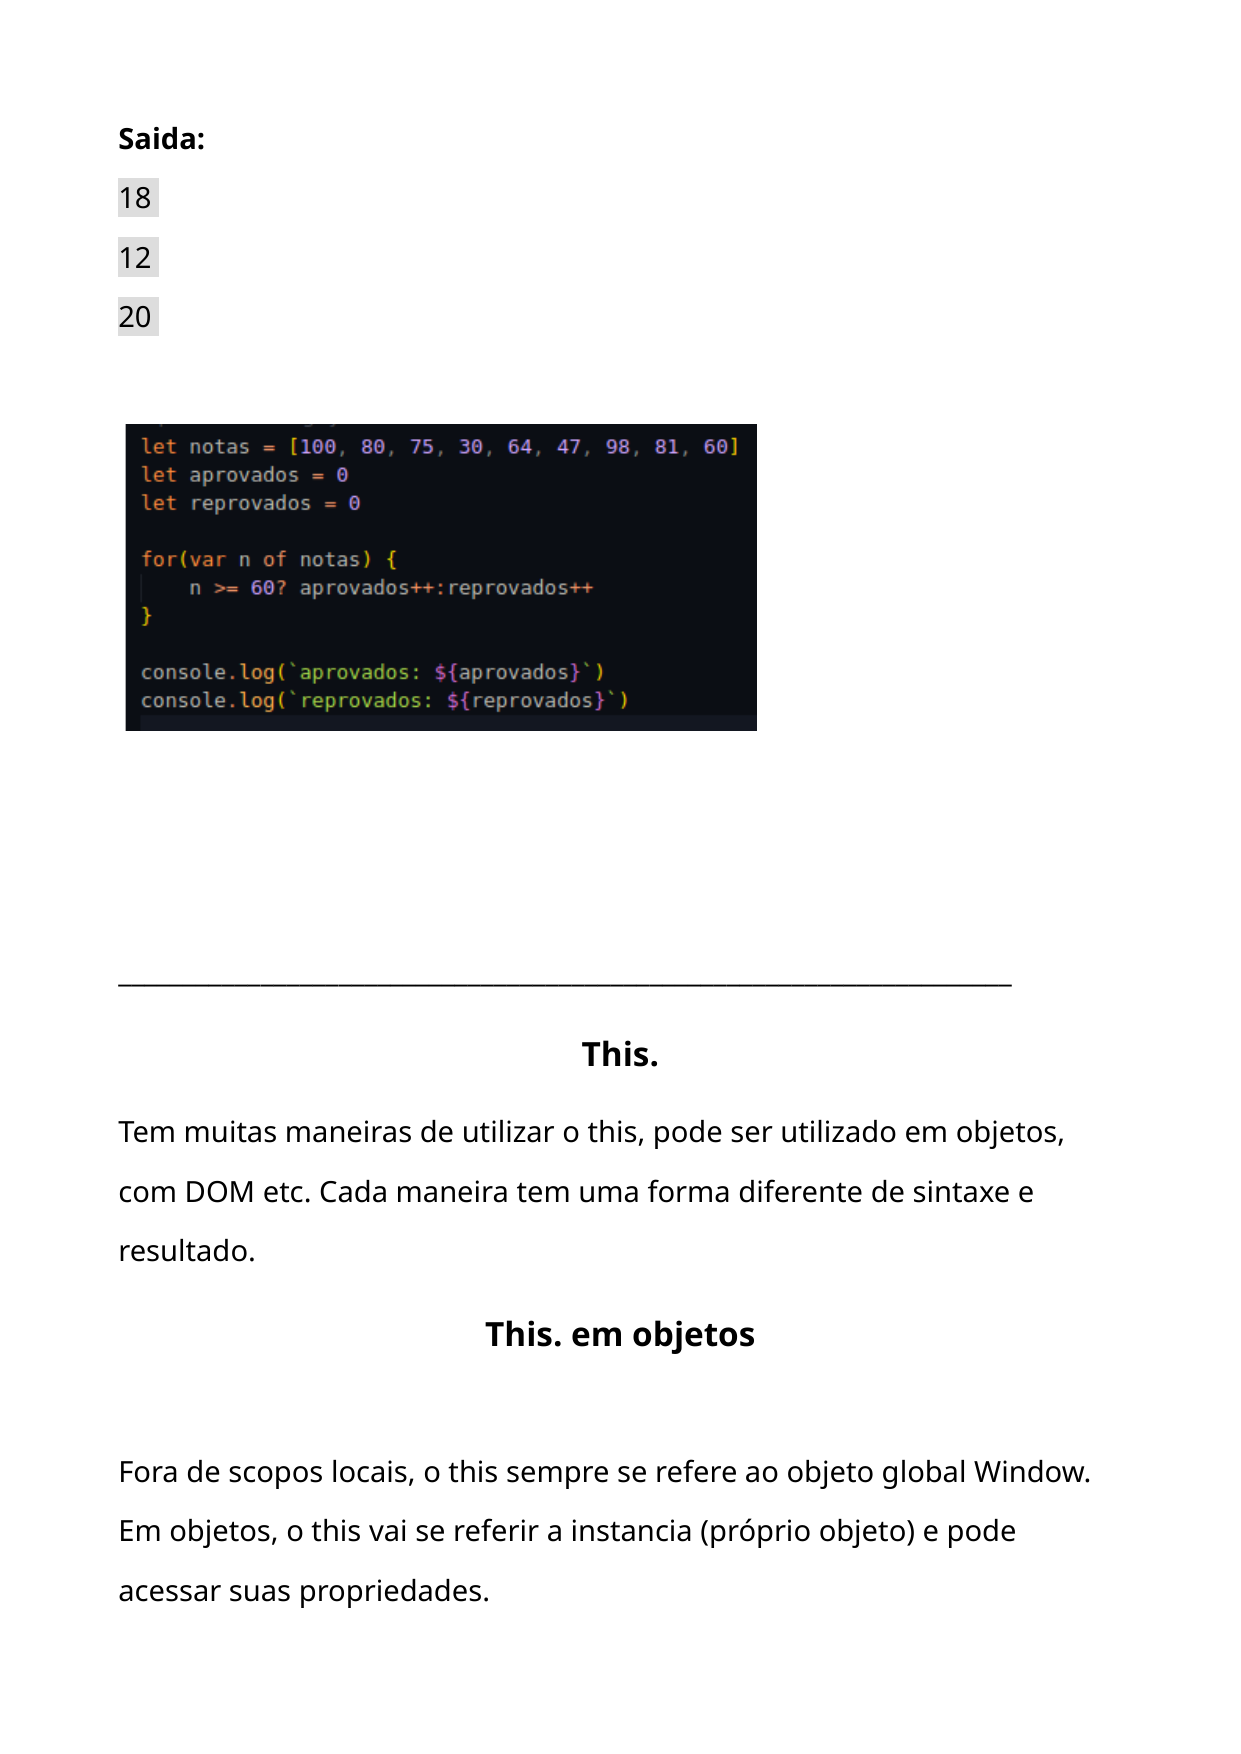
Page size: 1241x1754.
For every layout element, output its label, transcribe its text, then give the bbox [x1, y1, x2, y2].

text Tem muitas maneiras de utilizar o this, pode ser utilizado em objetos, com DOM etc. Cada maneira tem uma forma diferente de sintaxe e resultado. [118, 1112, 1122, 1270]
text 18 [118, 178, 1122, 217]
picture [125, 424, 757, 731]
subtitle This. [118, 1031, 1122, 1077]
text 20 [118, 297, 1122, 336]
text Fora de scopos locais, o this sempre se refere ao objeto global Window. Em objetos, o this vai se referir a instancia (próprio objeto) e pode acessar suas propriedades. [118, 1451, 1122, 1610]
text Saida: [118, 118, 1122, 158]
text _____________________________________________________________________ [118, 951, 1122, 991]
subtitle This. em objetos [118, 1311, 1122, 1356]
text 12 [118, 237, 1122, 277]
